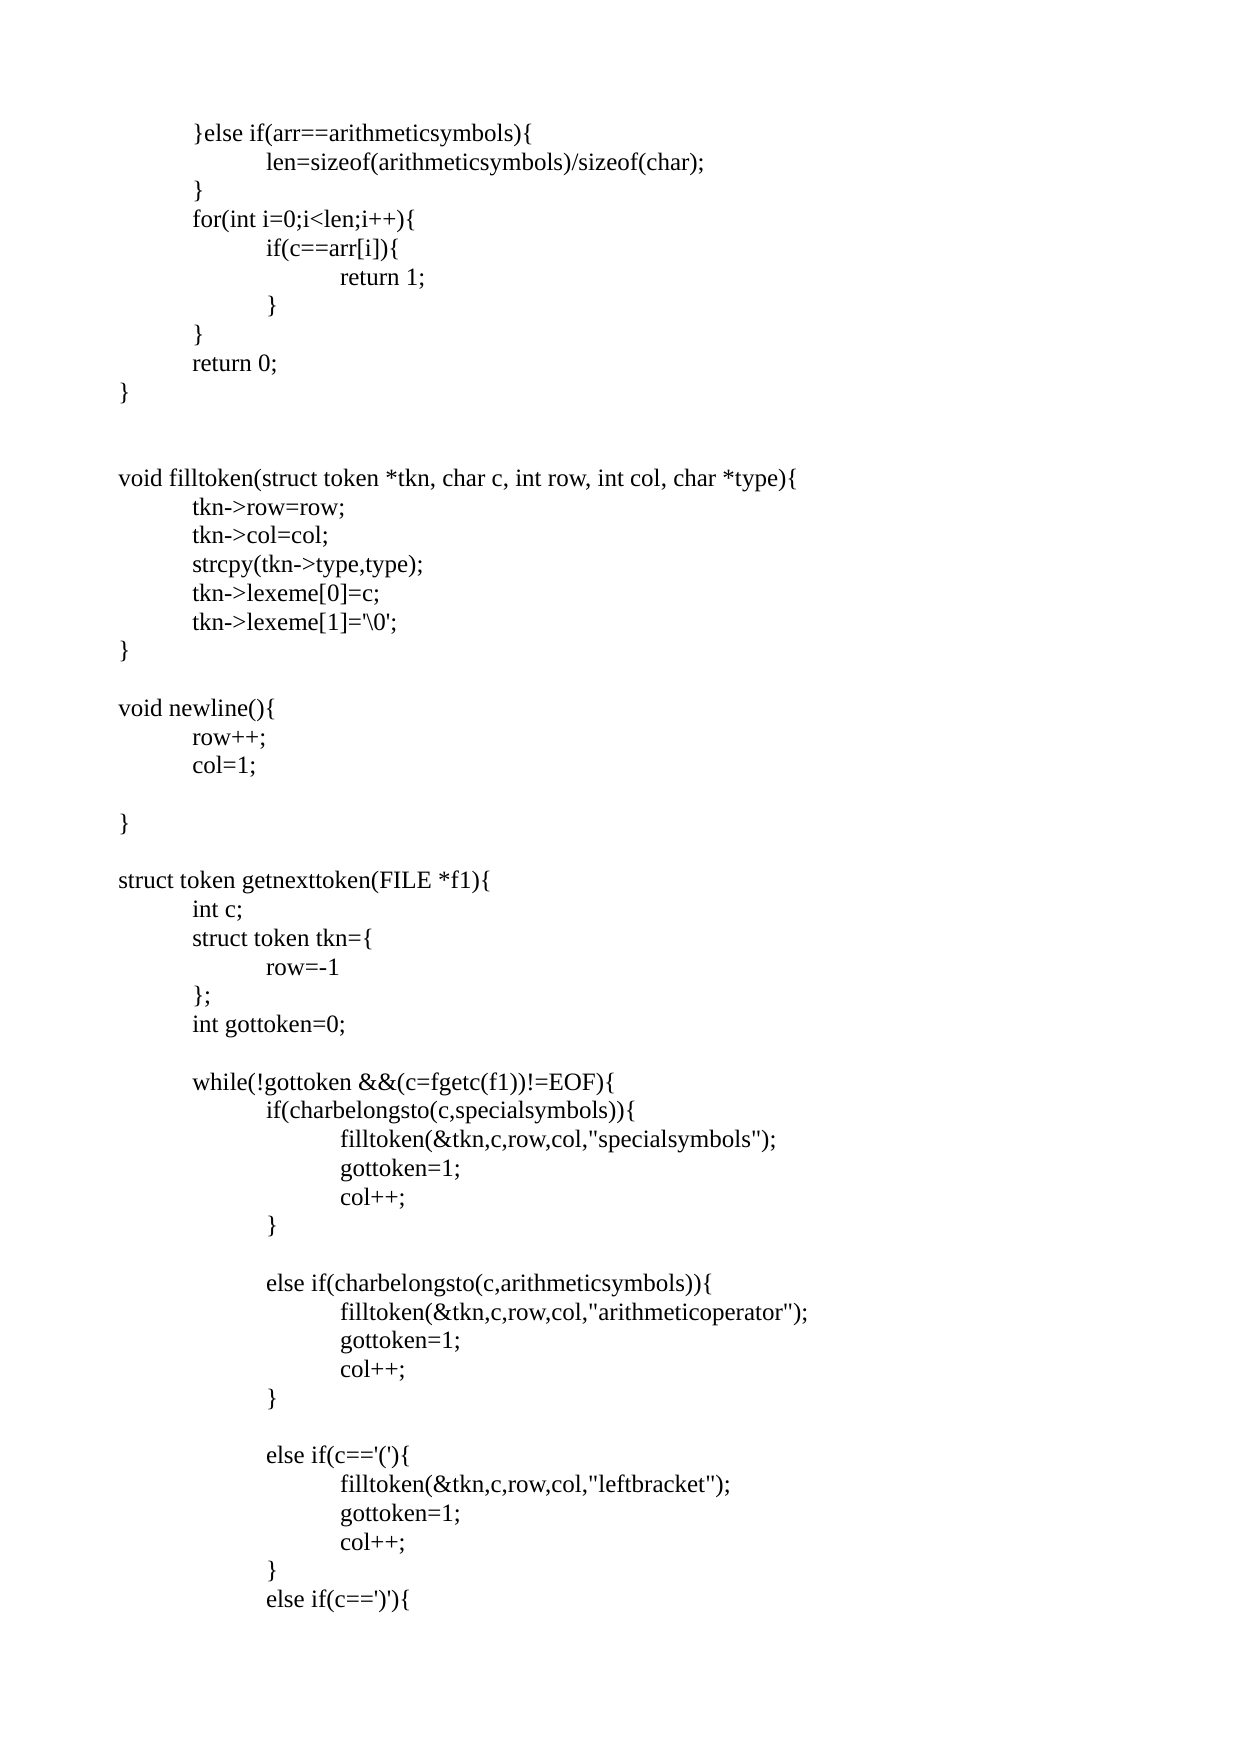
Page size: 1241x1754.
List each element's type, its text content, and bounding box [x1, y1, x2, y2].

text gottoken=1; [118, 1326, 1122, 1354]
text col=1; [118, 751, 1122, 779]
text struct token getnexttoken(FILE *f1){ [118, 866, 1122, 894]
text else if(c==')'){ [118, 1584, 1122, 1613]
text gottoken=1; [118, 1153, 1122, 1182]
text row++; [118, 722, 1122, 751]
text tkn->row=row; [118, 492, 1122, 521]
text }; [118, 981, 1122, 1009]
text tkn->lexeme[0]=c; [118, 578, 1122, 607]
text } [118, 1383, 1122, 1412]
text } [118, 1556, 1122, 1584]
text filltoken(&tkn,c,row,col,"specialsymbols"); [118, 1124, 1122, 1153]
text row=-1 [118, 952, 1122, 981]
text }else if(arr==arithmeticsymbols){ [118, 118, 1122, 147]
text } [118, 319, 1122, 348]
text strcpy(tkn->type,type); [118, 549, 1122, 578]
text void filltoken(struct token *tkn, char c, int row, int col, char *type){ [118, 463, 1122, 492]
text tkn->col=col; [118, 521, 1122, 549]
text void newline(){ [118, 693, 1122, 722]
text } [118, 636, 1122, 664]
text if(c==arr[i]){ [118, 233, 1122, 262]
text return 0; [118, 348, 1122, 377]
text return 1; [118, 262, 1122, 291]
text tkn->lexeme[1]='\0'; [118, 607, 1122, 636]
text } [118, 176, 1122, 204]
text } [118, 808, 1122, 837]
text } [118, 1211, 1122, 1239]
text filltoken(&tkn,c,row,col,"arithmeticoperator"); [118, 1297, 1122, 1326]
text } [118, 377, 1122, 406]
text struct token tkn={ [118, 923, 1122, 952]
text if(charbelongsto(c,specialsymbols)){ [118, 1096, 1122, 1124]
text col++; [118, 1527, 1122, 1556]
text while(!gottoken &&(c=fgetc(f1))!=EOF){ [118, 1067, 1122, 1096]
text col++; [118, 1182, 1122, 1211]
text col++; [118, 1354, 1122, 1383]
text } [118, 291, 1122, 319]
text else if(c=='('){ [118, 1441, 1122, 1469]
text len=sizeof(arithmeticsymbols)/sizeof(char); [118, 147, 1122, 176]
text int gottoken=0; [118, 1009, 1122, 1038]
text gottoken=1; [118, 1498, 1122, 1527]
text int c; [118, 894, 1122, 923]
text for(int i=0;i<len;i++){ [118, 204, 1122, 233]
text filltoken(&tkn,c,row,col,"leftbracket"); [118, 1469, 1122, 1498]
text else if(charbelongsto(c,arithmeticsymbols)){ [118, 1268, 1122, 1297]
